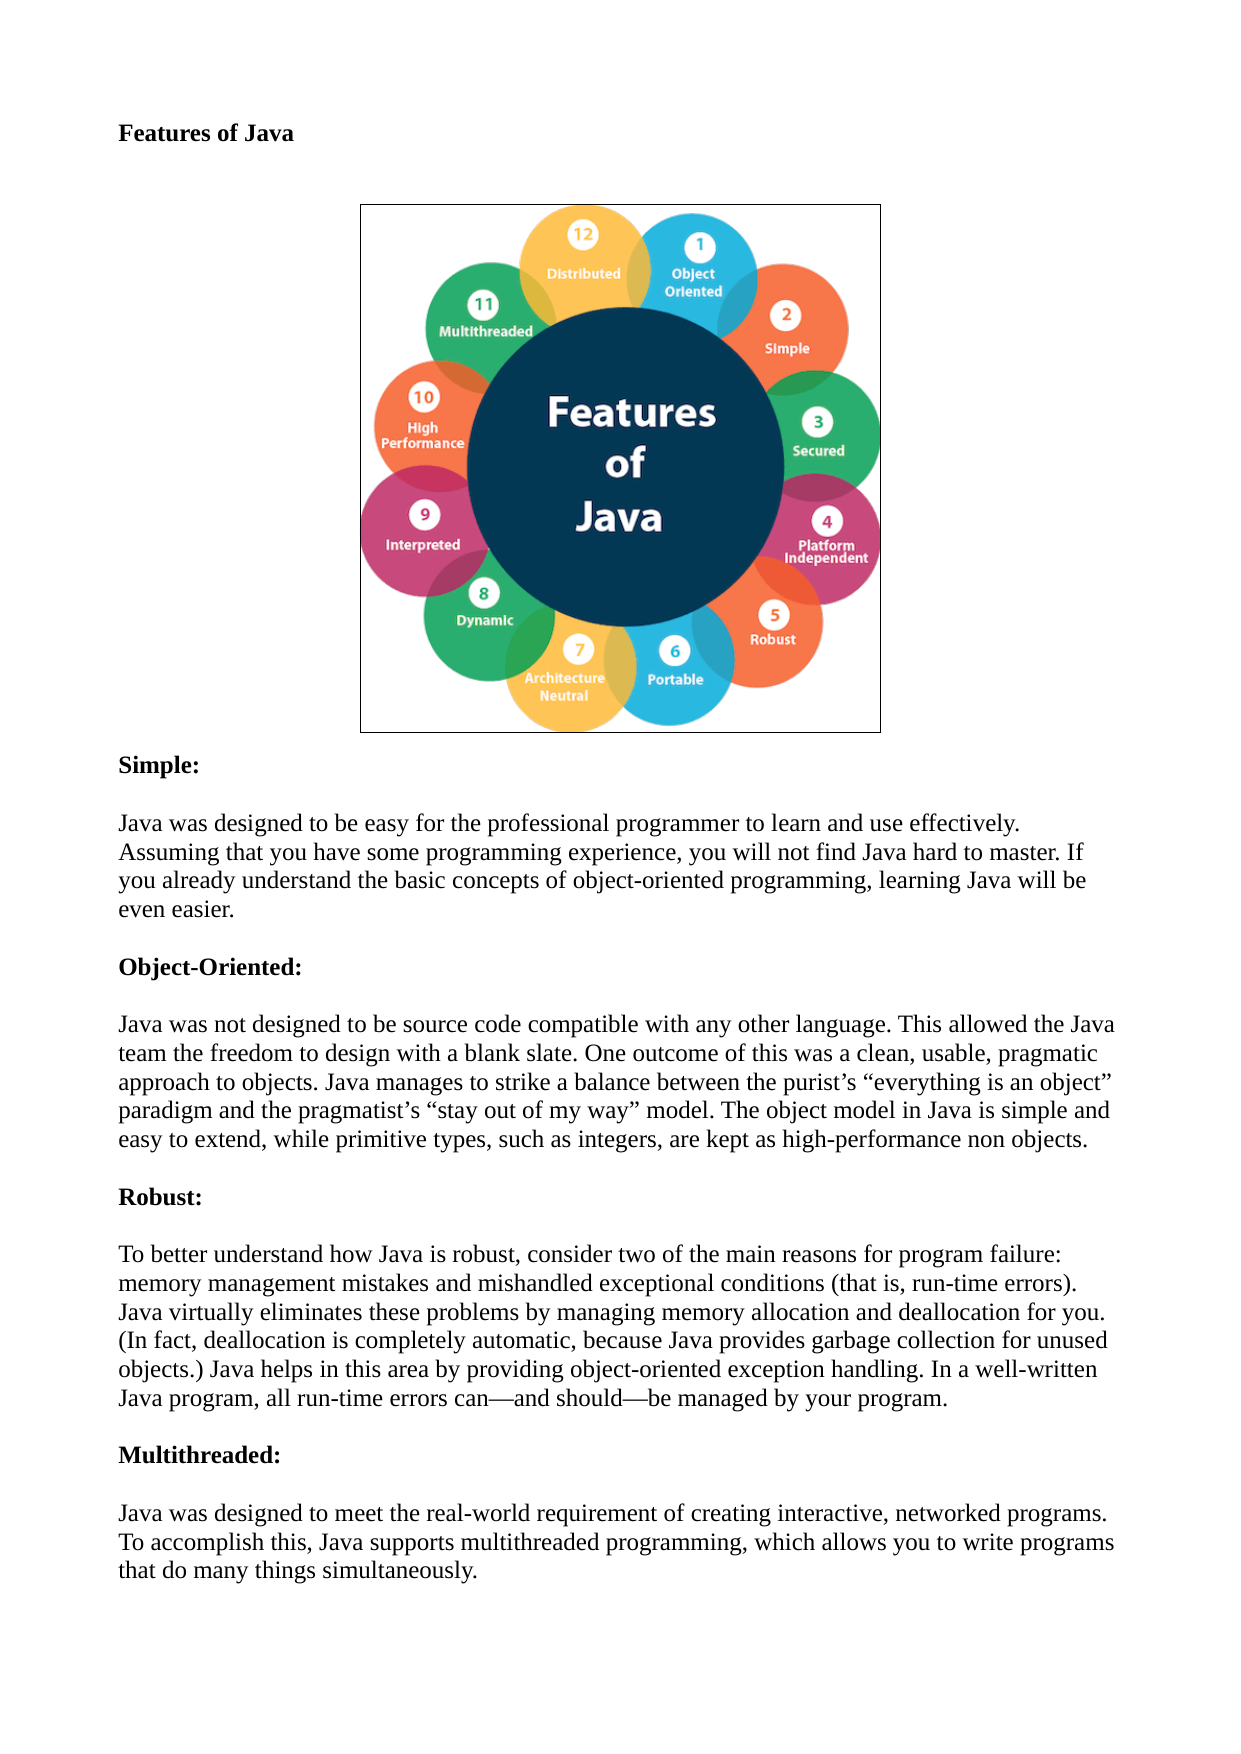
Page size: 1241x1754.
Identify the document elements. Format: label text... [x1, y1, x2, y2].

text Simple: [118, 751, 1122, 779]
picture [361, 205, 880, 732]
text Java was not designed to be source code compatible with any other language. This allowed the Java team the freedom to design with a blank slate. One outcome of this was a clean, usable, pragmatic approach to objects. Java manages to strike a balance between the purist’s “everything is an object” paradigm and the pragmatist’s “stay out of my way” model. The object model in Java is simple and easy to extend, while primitive types, such as integers, are kept as high-performance non objects. [118, 1009, 1122, 1153]
text Robust: [118, 1182, 1122, 1211]
text Object-Oriented: [118, 952, 1122, 981]
text Multithreaded: [118, 1441, 1122, 1469]
text Features of Java [118, 118, 1122, 147]
text Java was designed to be easy for the professional programmer to learn and use effectively. Assuming that you have some programming experience, you will not find Java hard to master. If you already understand the basic concepts of object-oriented programming, learning Java will be even easier. [118, 808, 1122, 923]
text To better understand how Java is robust, consider two of the main reasons for program failure: memory management mistakes and mishandled exceptional conditions (that is, run-time errors). Java virtually eliminates these problems by managing memory allocation and deallocation for you. (In fact, deallocation is completely automatic, because Java provides garbage collection for unused objects.) Java helps in this area by providing object-oriented exception handling. In a well-written Java program, all run-time errors can—and should—be managed by your program. [118, 1239, 1122, 1412]
text Java was designed to meet the real-world requirement of creating interactive, networked programs. To accomplish this, Java supports multithreaded programming, which allows you to write programs that do many things simultaneously. [118, 1498, 1122, 1584]
